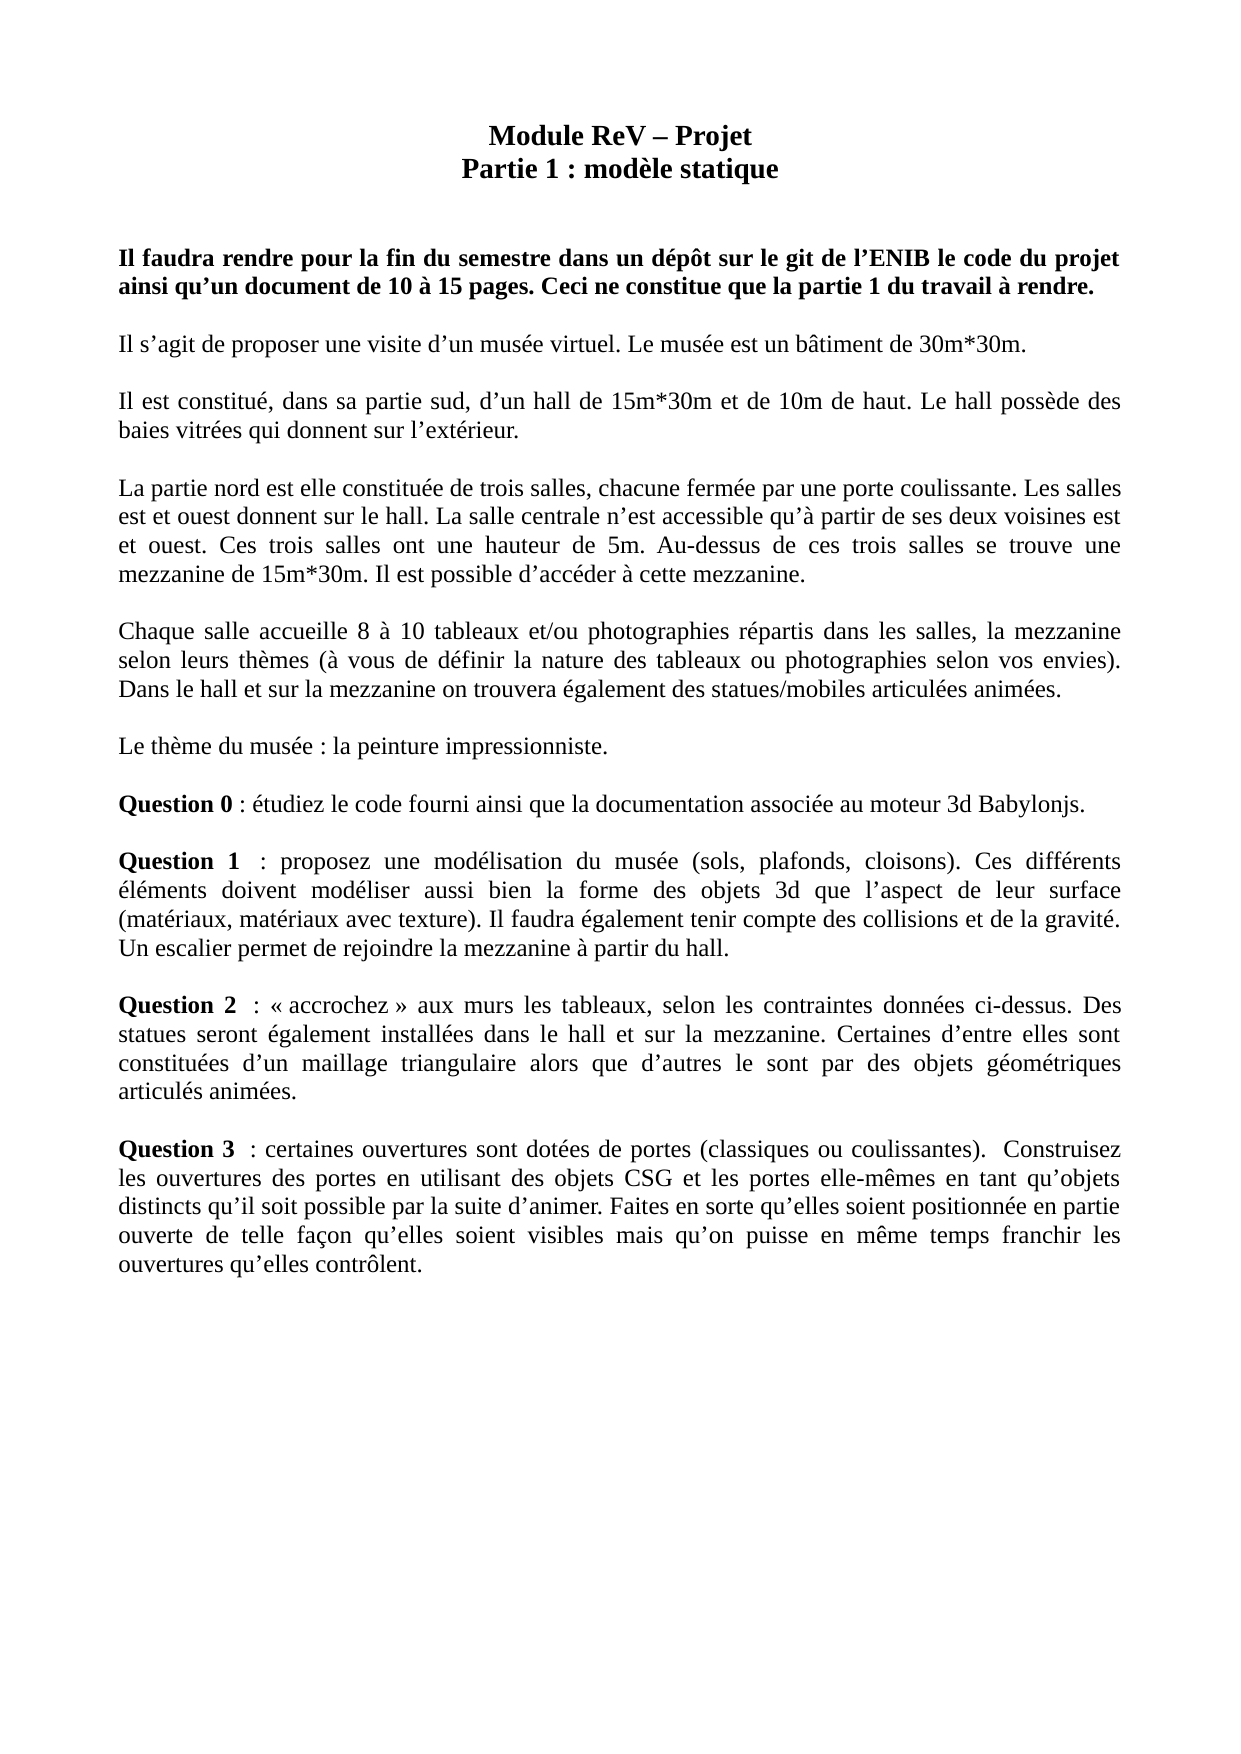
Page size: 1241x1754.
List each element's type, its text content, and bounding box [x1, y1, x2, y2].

text Il s’agit de proposer une visite d’un musée virtuel. Le musée est un bâtiment de 30m*30m. [118, 329, 1122, 358]
text Module ReV – Projet [118, 118, 1122, 152]
text Question 3 : certaines ouvertures sont dotées de portes (classiques ou coulissantes). Construisez les ouvertures des portes en utilisant des objets CSG et les portes elle-mêmes en tant qu’objets distincts qu’il soit possible par la suite d’animer. Faites en sorte qu’elles soient positionnée en partie ouverte de telle façon qu’elles soient visibles mais qu’on puisse en même temps franchir les ouvertures qu’elles contrôlent. [118, 1134, 1122, 1278]
text Chaque salle accueille 8 à 10 tableaux et/ou photographies répartis dans les salles, la mezzanine selon leurs thèmes (à vous de définir la nature des tableaux ou photographies selon vos envies). Dans le hall et sur la mezzanine on trouvera également des statues/mobiles articulées animées. [118, 616, 1122, 703]
text La partie nord est elle constituée de trois salles, chacune fermée par une porte coulissante. Les salles est et ouest donnent sur le hall. La salle centrale n’est accessible qu’à partir de ses deux voisines est et ouest. Ces trois salles ont une hauteur de 5m. Au-dessus de ces trois salles se trouve une mezzanine de 15m*30m. Il est possible d’accéder à cette mezzanine. [118, 473, 1122, 588]
text Question 1 : proposez une modélisation du musée (sols, plafonds, cloisons). Ces différents éléments doivent modéliser aussi bien la forme des objets 3d que l’aspect de leur surface (matériaux, matériaux avec texture). Il faudra également tenir compte des collisions et de la gravité. Un escalier permet de rejoindre la mezzanine à partir du hall. [118, 846, 1122, 961]
text Partie 1 : modèle statique [118, 152, 1122, 185]
text Question 2 : « accrochez » aux murs les tableaux, selon les contraintes données ci-dessus. Des statues seront également installées dans le hall et sur la mezzanine. Certaines d’entre elles sont constituées d’un maillage triangulaire alors que d’autres le sont par des objets géométriques articulés animées. [118, 990, 1122, 1105]
text Il faudra rendre pour la fin du semestre dans un dépôt sur le git de l’ENIB le code du projet ainsi qu’un document de 10 à 15 pages. Ceci ne constitue que la partie 1 du travail à rendre. [118, 243, 1122, 300]
text Question 0 : étudiez le code fourni ainsi que la documentation associée au moteur 3d Babylonjs. [118, 789, 1122, 818]
text Il est constitué, dans sa partie sud, d’un hall de 15m*30m et de 10m de haut. Le hall possède des baies vitrées qui donnent sur l’extérieur. [118, 386, 1122, 444]
text Le thème du musée : la peinture impressionniste. [118, 731, 1122, 760]
